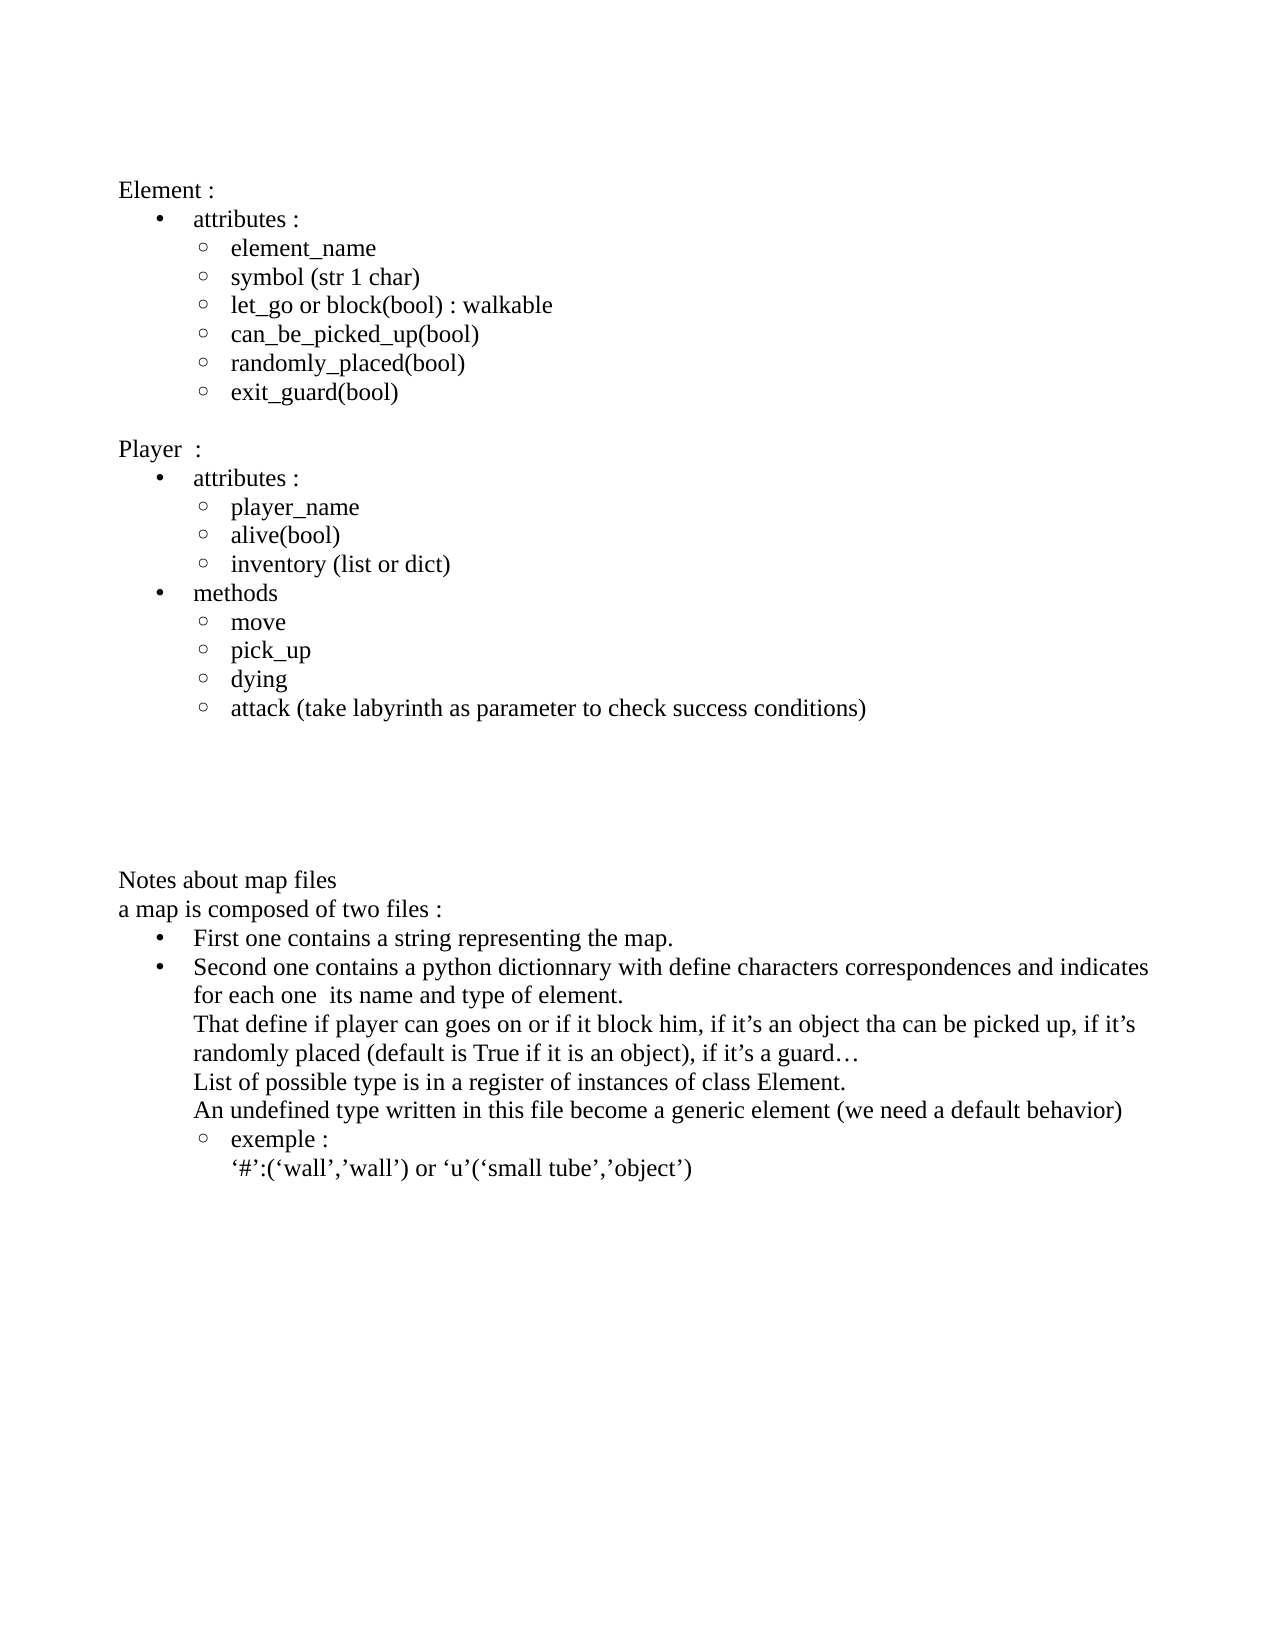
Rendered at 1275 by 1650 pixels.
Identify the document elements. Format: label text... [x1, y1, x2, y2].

list let_go or block(bool) : walkable [193, 291, 1157, 319]
list First one contains a string representing the map. [156, 923, 1157, 952]
list exit_guard(bool) [193, 377, 1157, 406]
list Second one contains a python dictionnary with define characters correspondences and indicates for each one its name and type of element. That define if player can goes on or if it block him, if it’s an object tha can be picked up, if it’s randomly placed (default is True if it is an object), if it’s a guard… [156, 952, 1157, 1067]
list element_name [193, 233, 1157, 262]
list move [193, 607, 1157, 636]
list attributes : [156, 463, 1157, 492]
list attributes : [156, 204, 1157, 233]
list exemple : ‘#’:(‘wall’,’wall’) or ‘u’(‘small tube’,’object’) [193, 1124, 1157, 1182]
text Notes about map files [118, 866, 1157, 894]
list pick_up [193, 636, 1157, 664]
list alive(bool) [193, 521, 1157, 549]
list randomly_placed(bool) [193, 348, 1157, 377]
text a map is composed of two files : [118, 894, 1157, 923]
list symbol (str 1 char) [193, 262, 1157, 291]
list dying [193, 664, 1157, 693]
text Element : [118, 176, 1157, 204]
list can_be_picked_up(bool) [193, 319, 1157, 348]
list inventory (list or dict) [193, 549, 1157, 578]
list List of possible type is in a register of instances of class Element. An undefined type written in this file become a generic element (we need a default behavior) [156, 1067, 1157, 1124]
text Player : [118, 434, 1157, 463]
list attack (take labyrinth as parameter to check success conditions) [193, 693, 1157, 722]
list player_name [193, 492, 1157, 521]
list methods [156, 578, 1157, 607]
